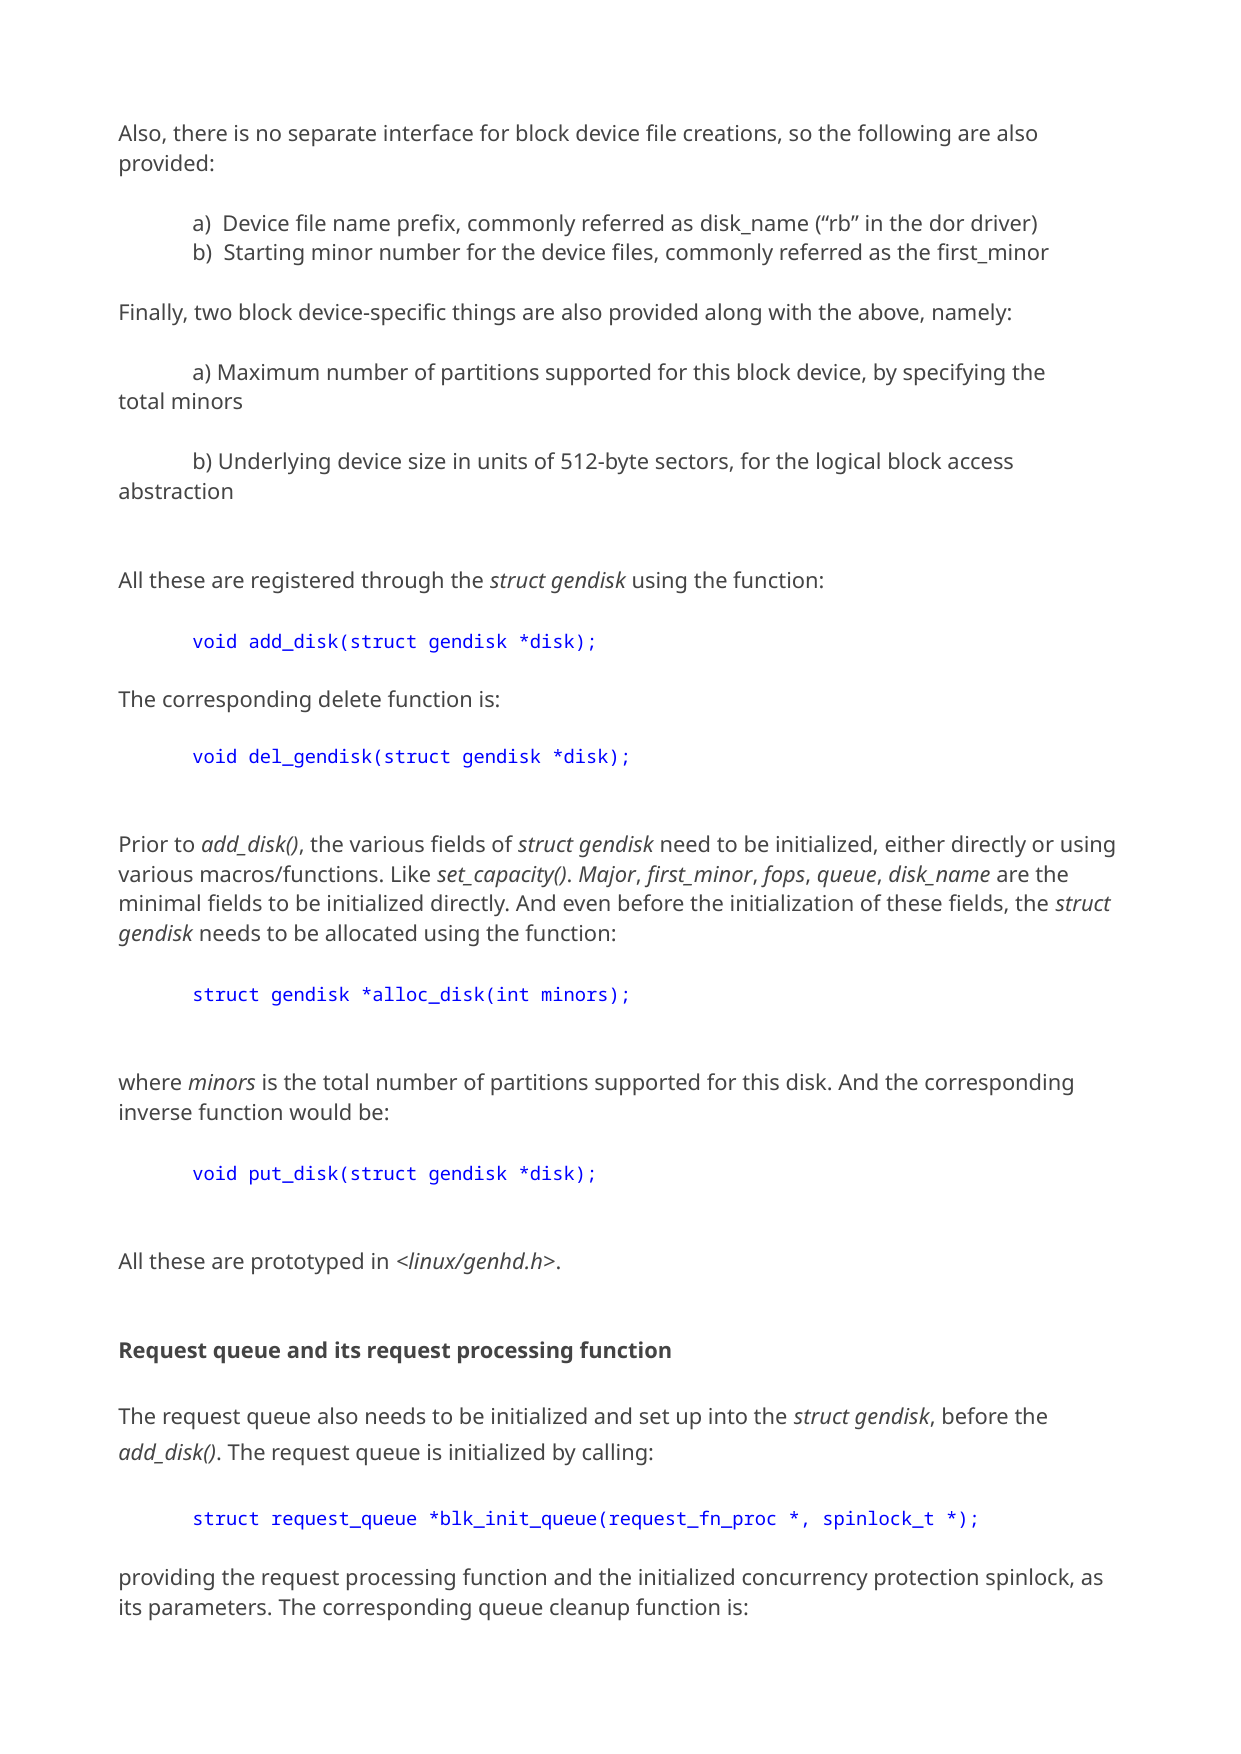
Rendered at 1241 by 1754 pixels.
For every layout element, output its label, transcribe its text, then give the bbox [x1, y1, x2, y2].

text where minors is the total number of partitions supported for this disk. And the corresponding inverse function would be: [118, 1067, 1122, 1127]
text The request queue also needs to be initialized and set up into the struct gendisk, before the add_disk(). The request queue is initialized by calling: [118, 1401, 1122, 1466]
text void add_disk(struct gendisk *disk); [118, 624, 1122, 654]
text b) Starting minor number for the device files, commonly referred as the first_minor [118, 237, 1122, 267]
text The corresponding delete function is: [118, 684, 1122, 714]
text void del_gendisk(struct gendisk *disk); [118, 744, 1122, 769]
text Prior to add_disk(), the various fields of struct gendisk need to be initialized, either directly or using various macros/functions. Like set_capacity(). Major, first_minor, fops, queue, disk_name are the minimal fields to be initialized directly. And even before the initialization of these fields, the struct gendisk needs to be allocated using the function: [118, 829, 1122, 948]
subtitle Request queue and its request processing function [118, 1335, 1122, 1365]
text void put_disk(struct gendisk *disk); [118, 1157, 1122, 1186]
text Finally, two block device-specific things are also provided along with the above, namely: [118, 297, 1122, 327]
text struct gendisk *alloc_disk(int minors); [118, 978, 1122, 1008]
text All these are prototyped in <linux/genhd.h>. [118, 1246, 1122, 1276]
text Also, there is no separate interface for block device file creations, so the following are also provided: [118, 118, 1122, 178]
text a) Device file name prefix, commonly referred as disk_name (“rb” in the dor driver) [118, 207, 1122, 237]
text All these are registered through the struct gendisk using the function: [118, 565, 1122, 595]
text b) Underlying device size in units of 512-byte sectors, for the logical block access abstraction [118, 446, 1122, 505]
text a) Maximum number of partitions supported for this block device, by specifying the total minors [118, 356, 1122, 416]
text providing the request processing function and the initialized concurrency protection spinlock, as its parameters. The corresponding queue cleanup function is: [118, 1562, 1122, 1621]
text struct request_queue *blk_init_queue(request_fn_proc *, spinlock_t *); [118, 1502, 1122, 1532]
